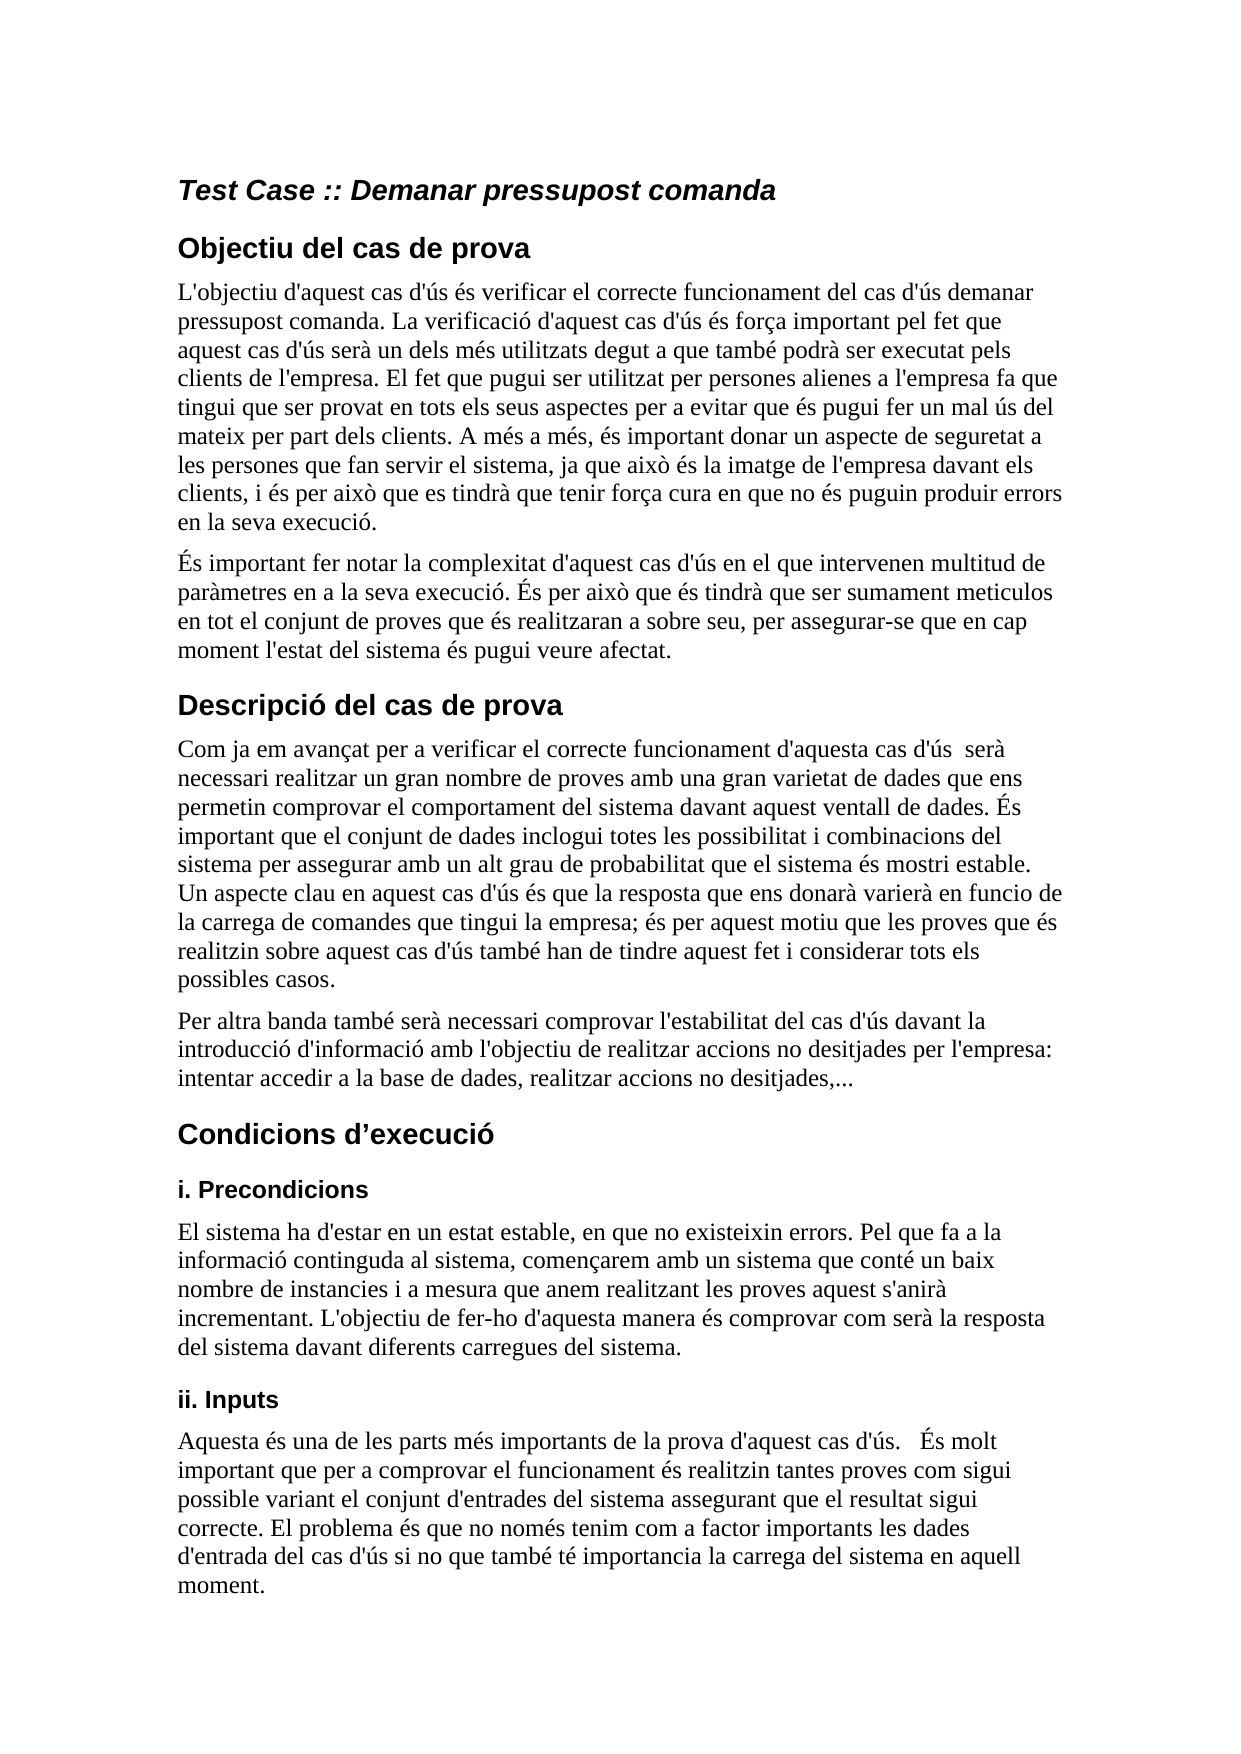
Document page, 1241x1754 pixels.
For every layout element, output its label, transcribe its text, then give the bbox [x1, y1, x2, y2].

text El sistema ha d'estar en un estat estable, en que no existeixin errors. Pel que fa a la informació continguda al sistema, començarem amb un sistema que conté un baix nombre de instancies i a mesura que anem realitzant les proves aquest s'anirà incrementant. L'objectiu de fer-ho d'aquesta manera és comprovar com serà la resposta del sistema davant diferents carregues del sistema. [177, 1217, 1063, 1360]
subtitle ii. Inputs [177, 1385, 1063, 1414]
subtitle i. Precondicions [177, 1176, 1063, 1204]
subtitle Test Case :: Demanar pressupost comanda [177, 173, 1063, 206]
text Com ja em avançat per a verificar el correcte funcionament d'aquesta cas d'ús serà necessari realitzar un gran nombre de proves amb una gran varietat de dades que ens permetin comprovar el comportament del sistema davant aquest ventall de dades. És important que el conjunt de dades inclogui totes les possibilitat i combinacions del sistema per assegurar amb un alt grau de probabilitat que el sistema és mostri estable. Un aspecte clau en aquest cas d'ús és que la resposta que ens donarà varierà en funcio de la carrega de comandes que tingui la empresa; és per aquest motiu que les proves que és realitzin sobre aquest cas d'ús també han de tindre aquest fet i considerar tots els possibles casos. [177, 734, 1063, 993]
text Per altra banda també serà necessari comprovar l'estabilitat del cas d'ús davant la introducció d'informació amb l'objectiu de realitzar accions no desitjades per l'empresa: intentar accedir a la base de dades, realitzar accions no desitjades,... [177, 1006, 1063, 1092]
text Aquesta és una de les parts més importants de la prova d'aquest cas d'ús. És molt important que per a comprovar el funcionament és realitzin tantes proves com sigui possible variant el conjunt d'entrades del sistema assegurant que el resultat sigui correcte. El problema és que no només tenim com a factor importants les dades d'entrada del cas d'ús si no que també té importancia la carrega del sistema en aquell moment. [177, 1426, 1063, 1599]
subtitle Descripció del cas de prova [177, 688, 1063, 722]
subtitle Condicions d’execució [177, 1117, 1063, 1151]
text L'objectiu d'aquest cas d'ús és verificar el correcte funcionament del cas d'ús demanar pressupost comanda. La verificació d'aquest cas d'ús és força important pel fet que aquest cas d'ús serà un dels més utilitzats degut a que també podrà ser executat pels clients de l'empresa. El fet que pugui ser utilitzat per persones alienes a l'empresa fa que tingui que ser provat en tots els seus aspectes per a evitar que és pugui fer un mal ús del mateix per part dels clients. A més a més, és important donar un aspecte de seguretat a les persones que fan servir el sistema, ja que això és la imatge de l'empresa davant els clients, i és per això que es tindrà que tenir força cura en que no és puguin produir errors en la seva execució. [177, 277, 1063, 536]
text És important fer notar la complexitat d'aquest cas d'ús en el que intervenen multitud de paràmetres en a la seva execució. És per això que és tindrà que ser sumament meticulos en tot el conjunt de proves que és realitzaran a sobre seu, per assegurar-se que en cap moment l'estat del sistema és pugui veure afectat. [177, 548, 1063, 663]
subtitle Objectiu del cas de prova [177, 231, 1063, 265]
